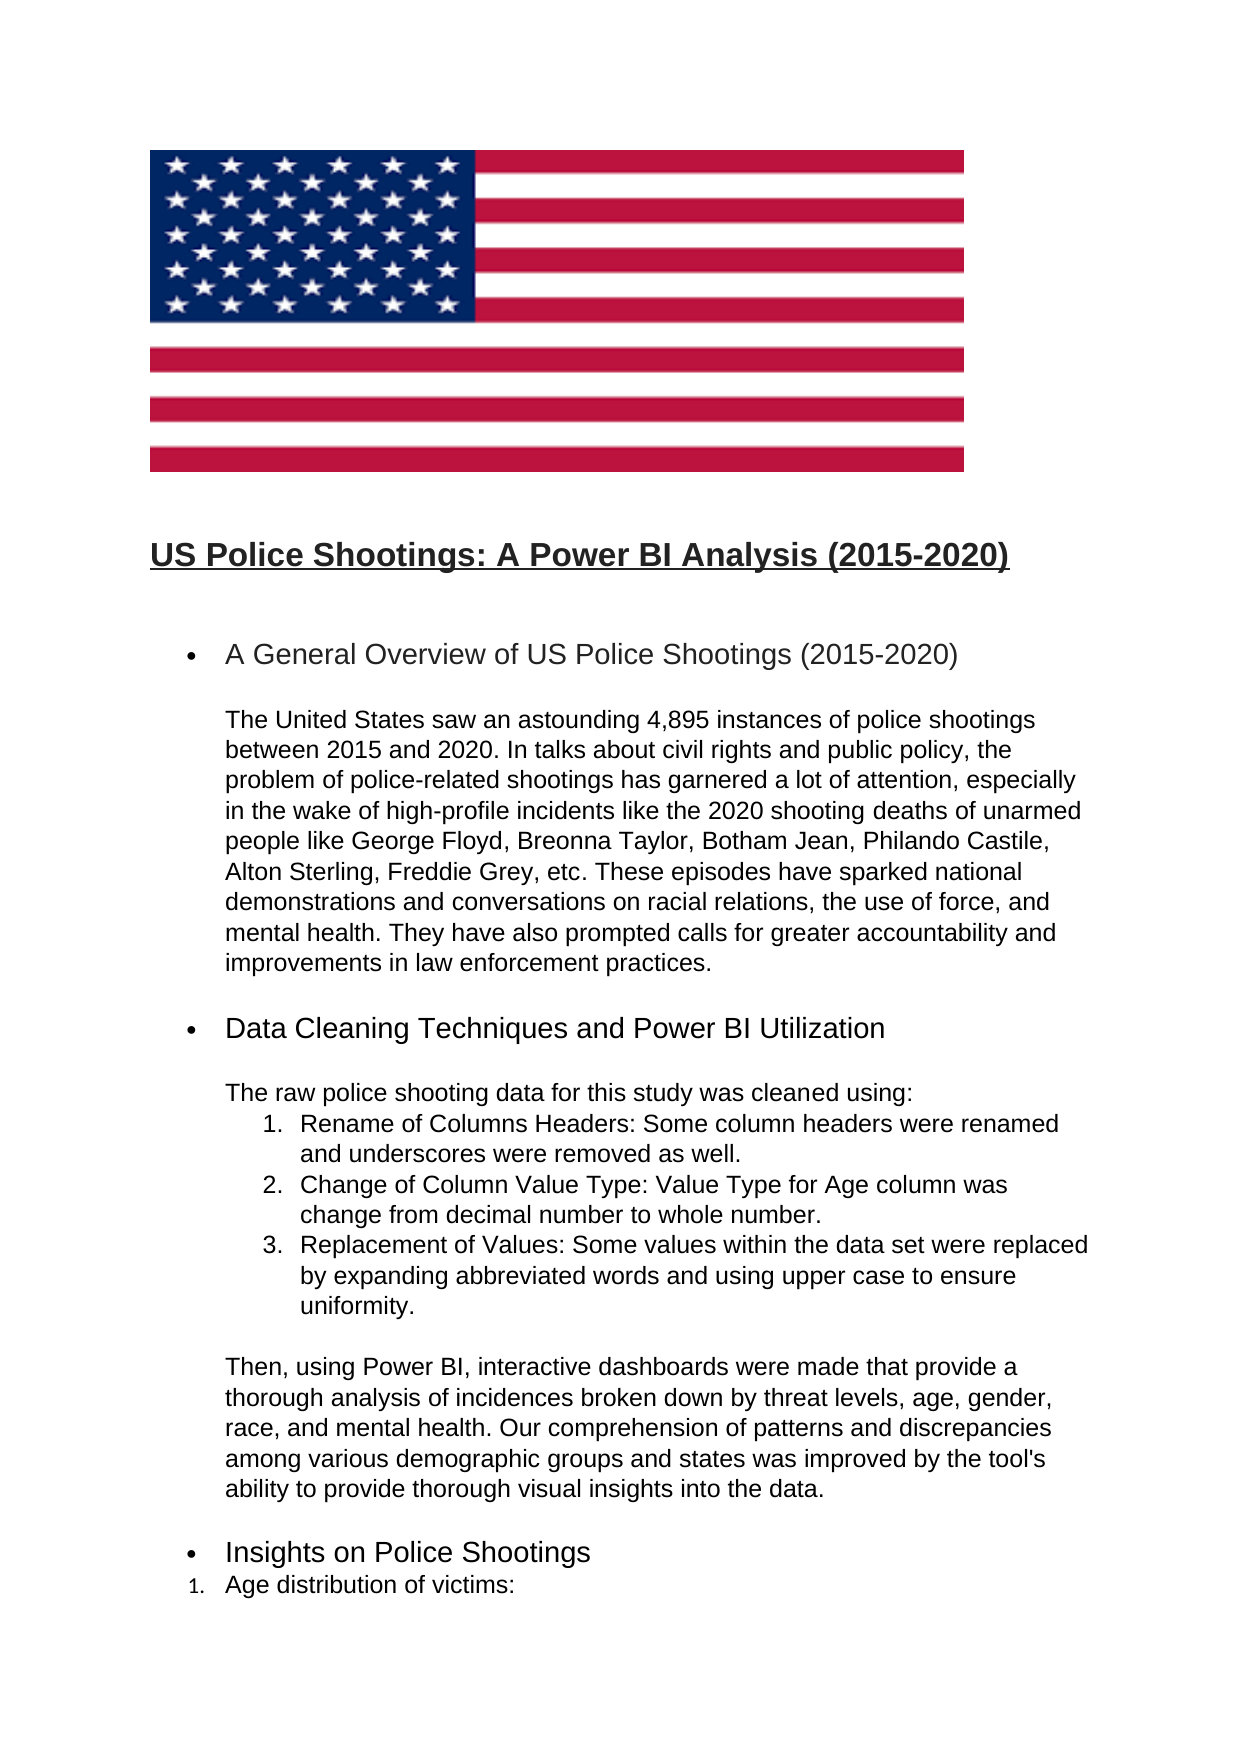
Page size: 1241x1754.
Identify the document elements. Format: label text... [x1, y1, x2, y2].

text US Police Shootings: A Power BI Analysis (2015-2020) [150, 535, 1090, 573]
list The United States saw an astounding 4,895 instances of police shootings between 2015 and 2020. In talks about civil rights and public policy, the problem of police-related shootings has garnered a lot of attention, especially in the wake of high-profile incidents like the 2020 shooting deaths of unarmed people like George Floyd, Breonna Taylor, Botham Jean, Philando Castile, Alton Sterling, Freddie Grey, etc. These episodes have sparked national demonstrations and conversations on racial relations, the use of force, and mental health. They have also prompted calls for greater accountability and improvements in law enforcement practices. [225, 704, 1090, 977]
list Data Cleaning Techniques and Power BI Utilization [187, 1011, 1090, 1044]
list Insights on Police Shootings [187, 1535, 1090, 1568]
list A General Overview of US Police Shootings (2015-2020) [187, 637, 1090, 670]
list Change of Column Value Type: Value Type for Age column was change from decimal number to whole number. [262, 1170, 1090, 1229]
list Age distribution of victims: [187, 1570, 1090, 1599]
list Rename of Columns Headers: Some column headers were renamed and underscores were removed as well. [262, 1109, 1090, 1168]
list Replacement of Values: Some values within the data set were replaced by expanding abbreviated words and using upper case to ensure uniformity. [262, 1231, 1090, 1320]
list Then, using Power BI, interactive dashboards were made that provide a thorough analysis of incidences broken down by threat levels, age, gender, race, and mental health. Our comprehension of patterns and discrepancies among various demographic groups and states was improved by the tool's ability to provide thorough visual insights into the data. [225, 1352, 1090, 1503]
list The raw police shooting data for this study was cleaned using: [225, 1078, 1090, 1107]
